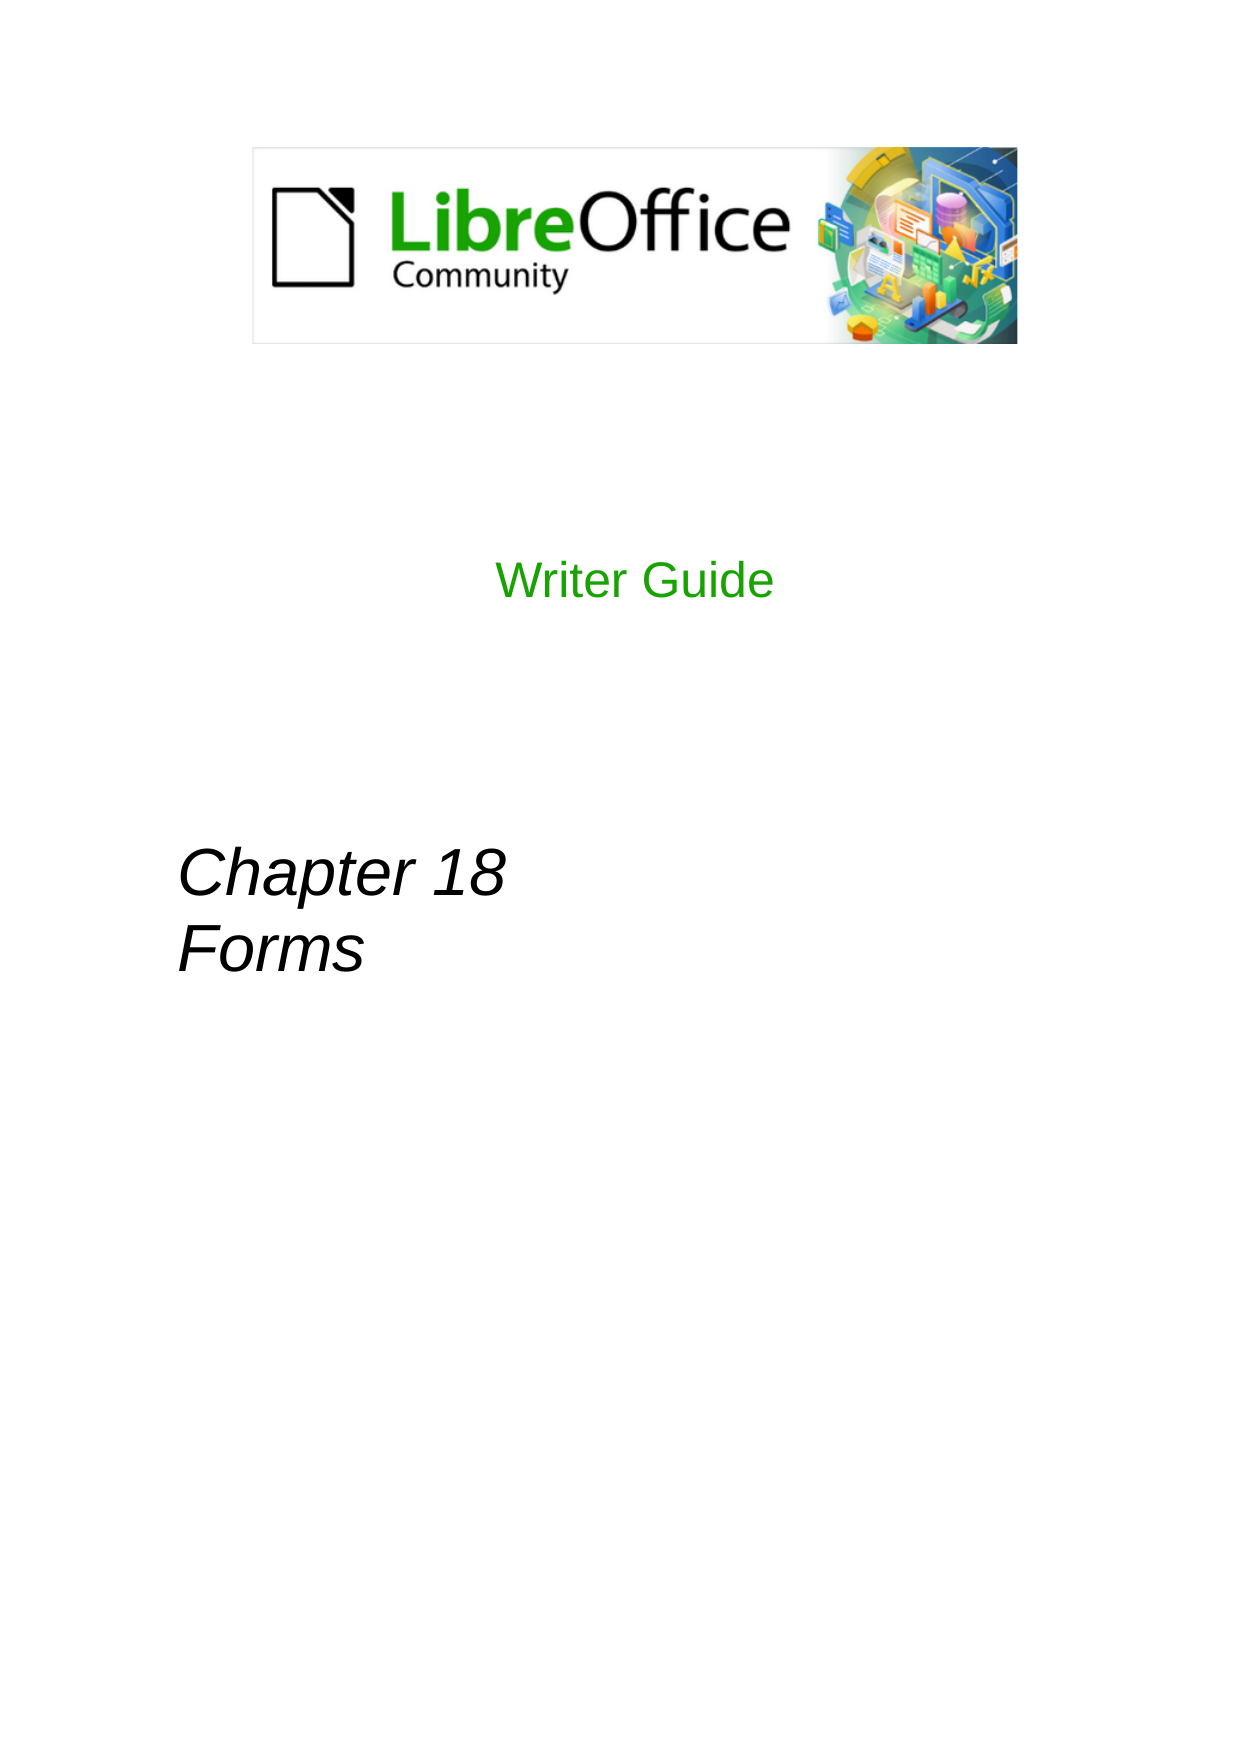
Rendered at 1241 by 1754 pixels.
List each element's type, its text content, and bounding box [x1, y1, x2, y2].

text Writer Guide [177, 550, 1093, 608]
title Chapter 18 Forms [177, 833, 1093, 986]
picture [252, 147, 1018, 344]
